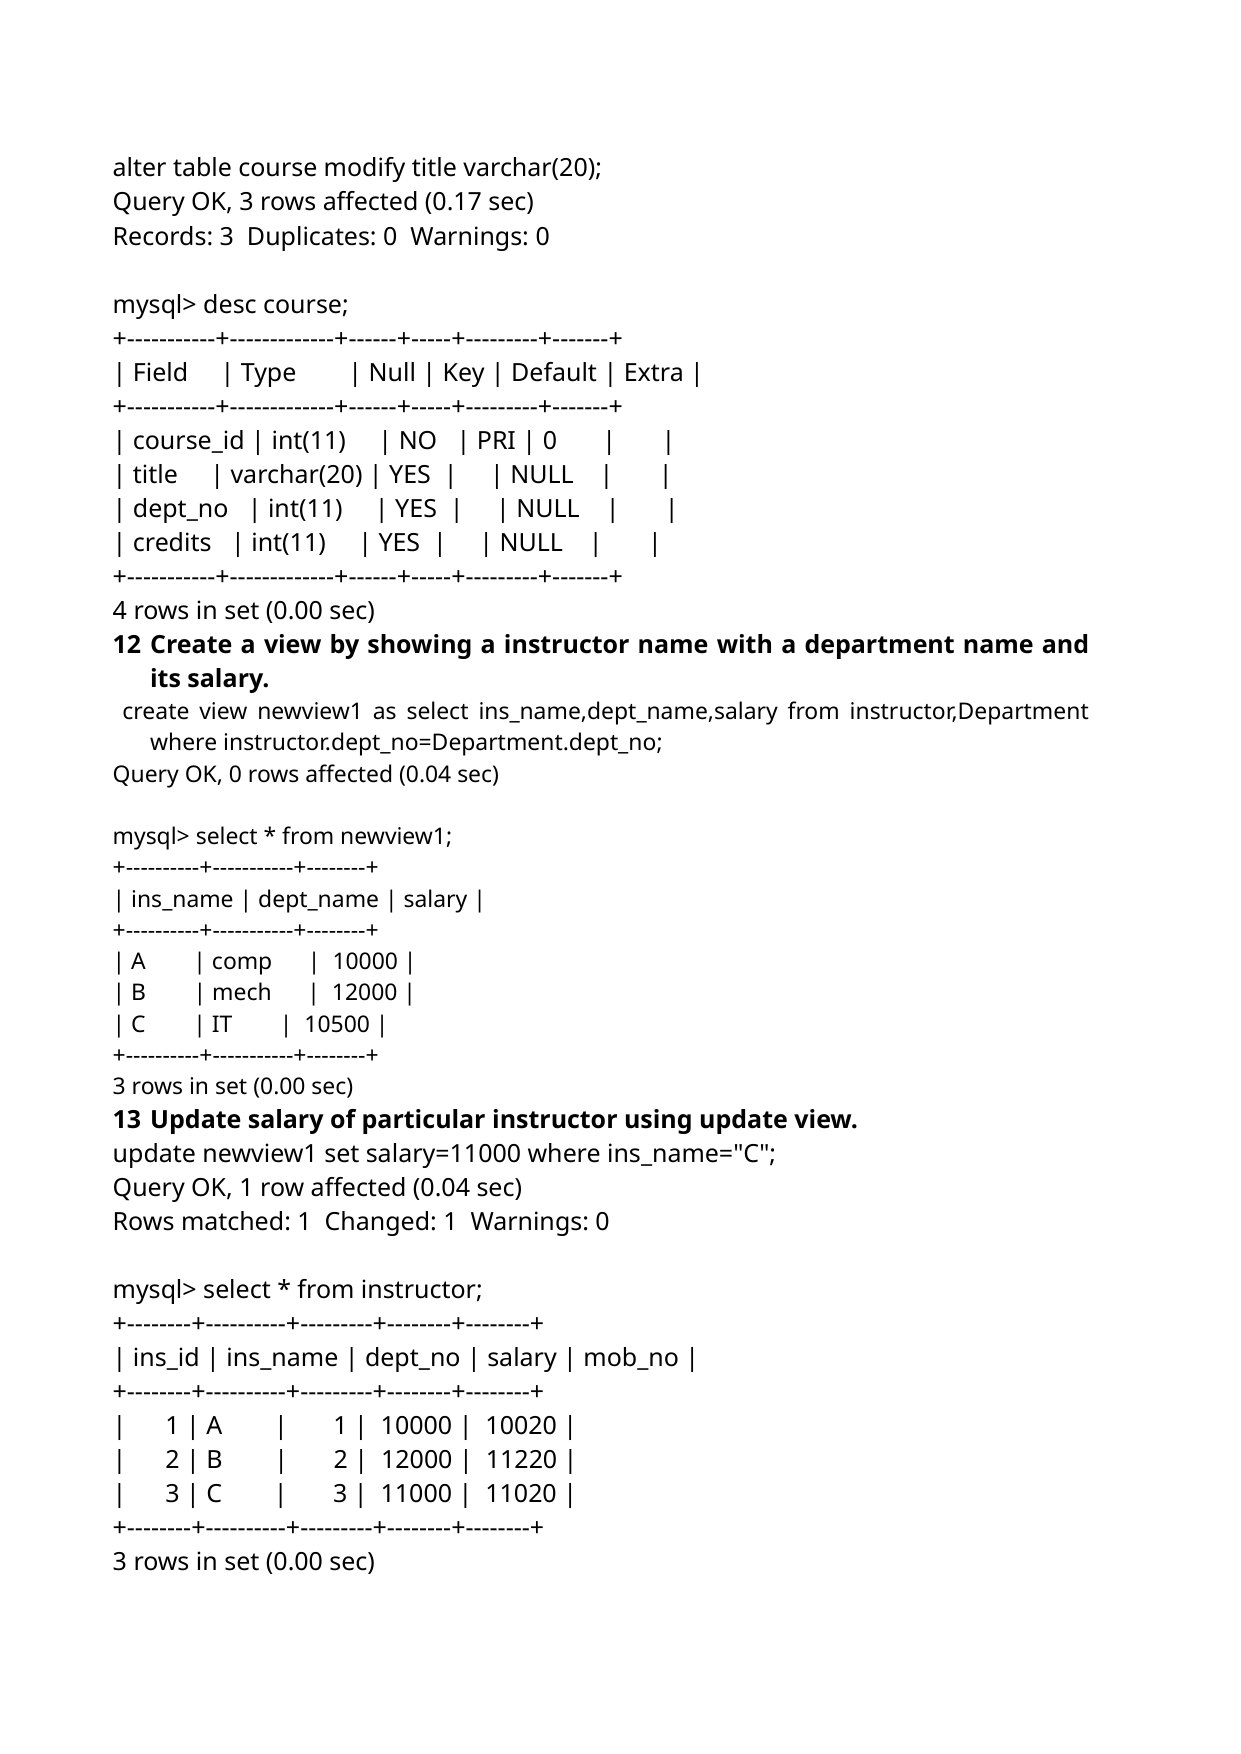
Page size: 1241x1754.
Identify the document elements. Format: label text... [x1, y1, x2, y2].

list alter table course modify title varchar(20); [112, 150, 1090, 184]
list | C | IT | 10500 | [112, 1007, 1090, 1039]
list 4 rows in set (0.00 sec) [112, 593, 1090, 627]
list | title | varchar(20) | YES | | NULL | | [112, 457, 1090, 491]
list | ins_name | dept_name | salary | [112, 882, 1090, 914]
list | ins_id | ins_name | dept_no | salary | mob_no | [112, 1340, 1090, 1374]
list update newview1 set salary=11000 where ins_name="C"; [112, 1135, 1090, 1169]
list +-----------+-------------+------+-----+---------+-------+ [112, 388, 1090, 422]
list | 1 | A | 1 | 10000 | 10020 | [112, 1408, 1090, 1442]
list | B | mech | 12000 | [112, 976, 1090, 1007]
list Records: 3 Duplicates: 0 Warnings: 0 [112, 218, 1090, 252]
list | course_id | int(11) | NO | PRI | 0 | | [112, 422, 1090, 457]
list +-----------+-------------+------+-----+---------+-------+ [112, 559, 1090, 593]
list Query OK, 3 rows affected (0.17 sec) [112, 184, 1090, 218]
list 3 rows in set (0.00 sec) [112, 1070, 1090, 1101]
list mysql> select * from instructor; [112, 1272, 1090, 1306]
list +----------+-----------+--------+ [112, 1039, 1090, 1070]
list Create a view by showing a instructor name with a department name and its salary. [112, 627, 1090, 695]
list | dept_no | int(11) | YES | | NULL | | [112, 491, 1090, 525]
list | A | comp | 10000 | [112, 945, 1090, 976]
list | 3 | C | 3 | 11000 | 11020 | [112, 1476, 1090, 1510]
list Query OK, 0 rows affected (0.04 sec) [112, 757, 1090, 789]
list create view newview1 as select ins_name,dept_name,salary from instructor,Department where instructor.dept_no=Department.dept_no; [112, 695, 1090, 757]
list +--------+----------+---------+--------+--------+ [112, 1306, 1090, 1340]
list mysql> select * from newview1; [112, 820, 1090, 851]
list Query OK, 1 row affected (0.04 sec) [112, 1169, 1090, 1203]
list | Field | Type | Null | Key | Default | Extra | [112, 354, 1090, 388]
list +-----------+-------------+------+-----+---------+-------+ [112, 320, 1090, 354]
list +----------+-----------+--------+ [112, 914, 1090, 945]
list 3 rows in set (0.00 sec) [112, 1544, 1090, 1578]
list Update salary of particular instructor using update view. [112, 1101, 1090, 1135]
list Rows matched: 1 Changed: 1 Warnings: 0 [112, 1203, 1090, 1237]
list mysql> desc course; [112, 286, 1090, 320]
list | credits | int(11) | YES | | NULL | | [112, 525, 1090, 559]
list +--------+----------+---------+--------+--------+ [112, 1510, 1090, 1544]
list +--------+----------+---------+--------+--------+ [112, 1374, 1090, 1408]
list | 2 | B | 2 | 12000 | 11220 | [112, 1442, 1090, 1476]
list +----------+-----------+--------+ [112, 851, 1090, 882]
